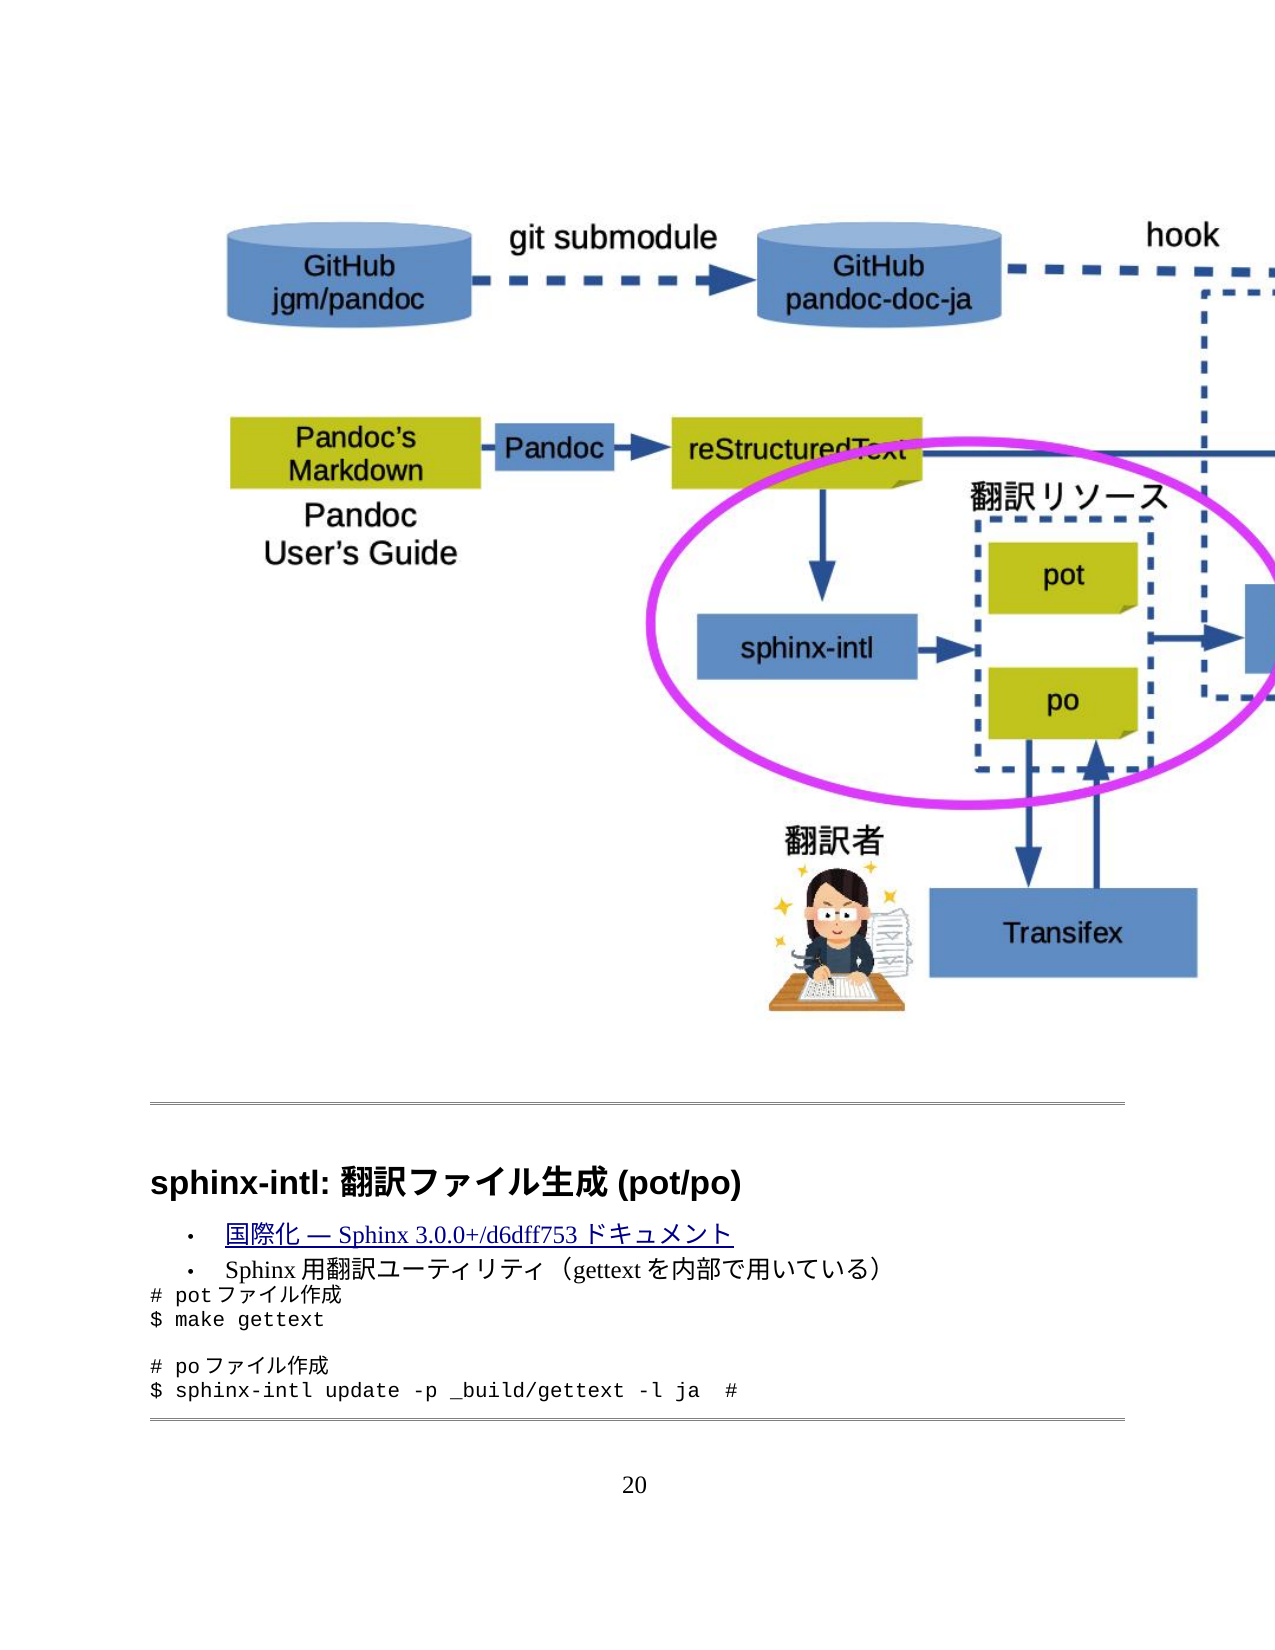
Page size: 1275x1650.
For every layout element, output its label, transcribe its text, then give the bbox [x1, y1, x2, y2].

text $ make gettext [150, 1309, 1125, 1333]
text # potファイル作成 [150, 1285, 1125, 1309]
list Sphinx用翻訳ユーティリティ（gettextを内部で用いている） [187, 1251, 1125, 1285]
subtitle sphinx-intl: 翻訳ファイル生成 (pot/po) [150, 1159, 1125, 1205]
text $ sphinx-intl update -p _build/gettext -l ja # [150, 1380, 1125, 1403]
list 国際化 — Sphinx 3.0.0+/d6dff753 ドキュメント [187, 1217, 1125, 1251]
text # poファイル作成 [150, 1356, 1125, 1380]
picture [150, 150, 1275, 1088]
